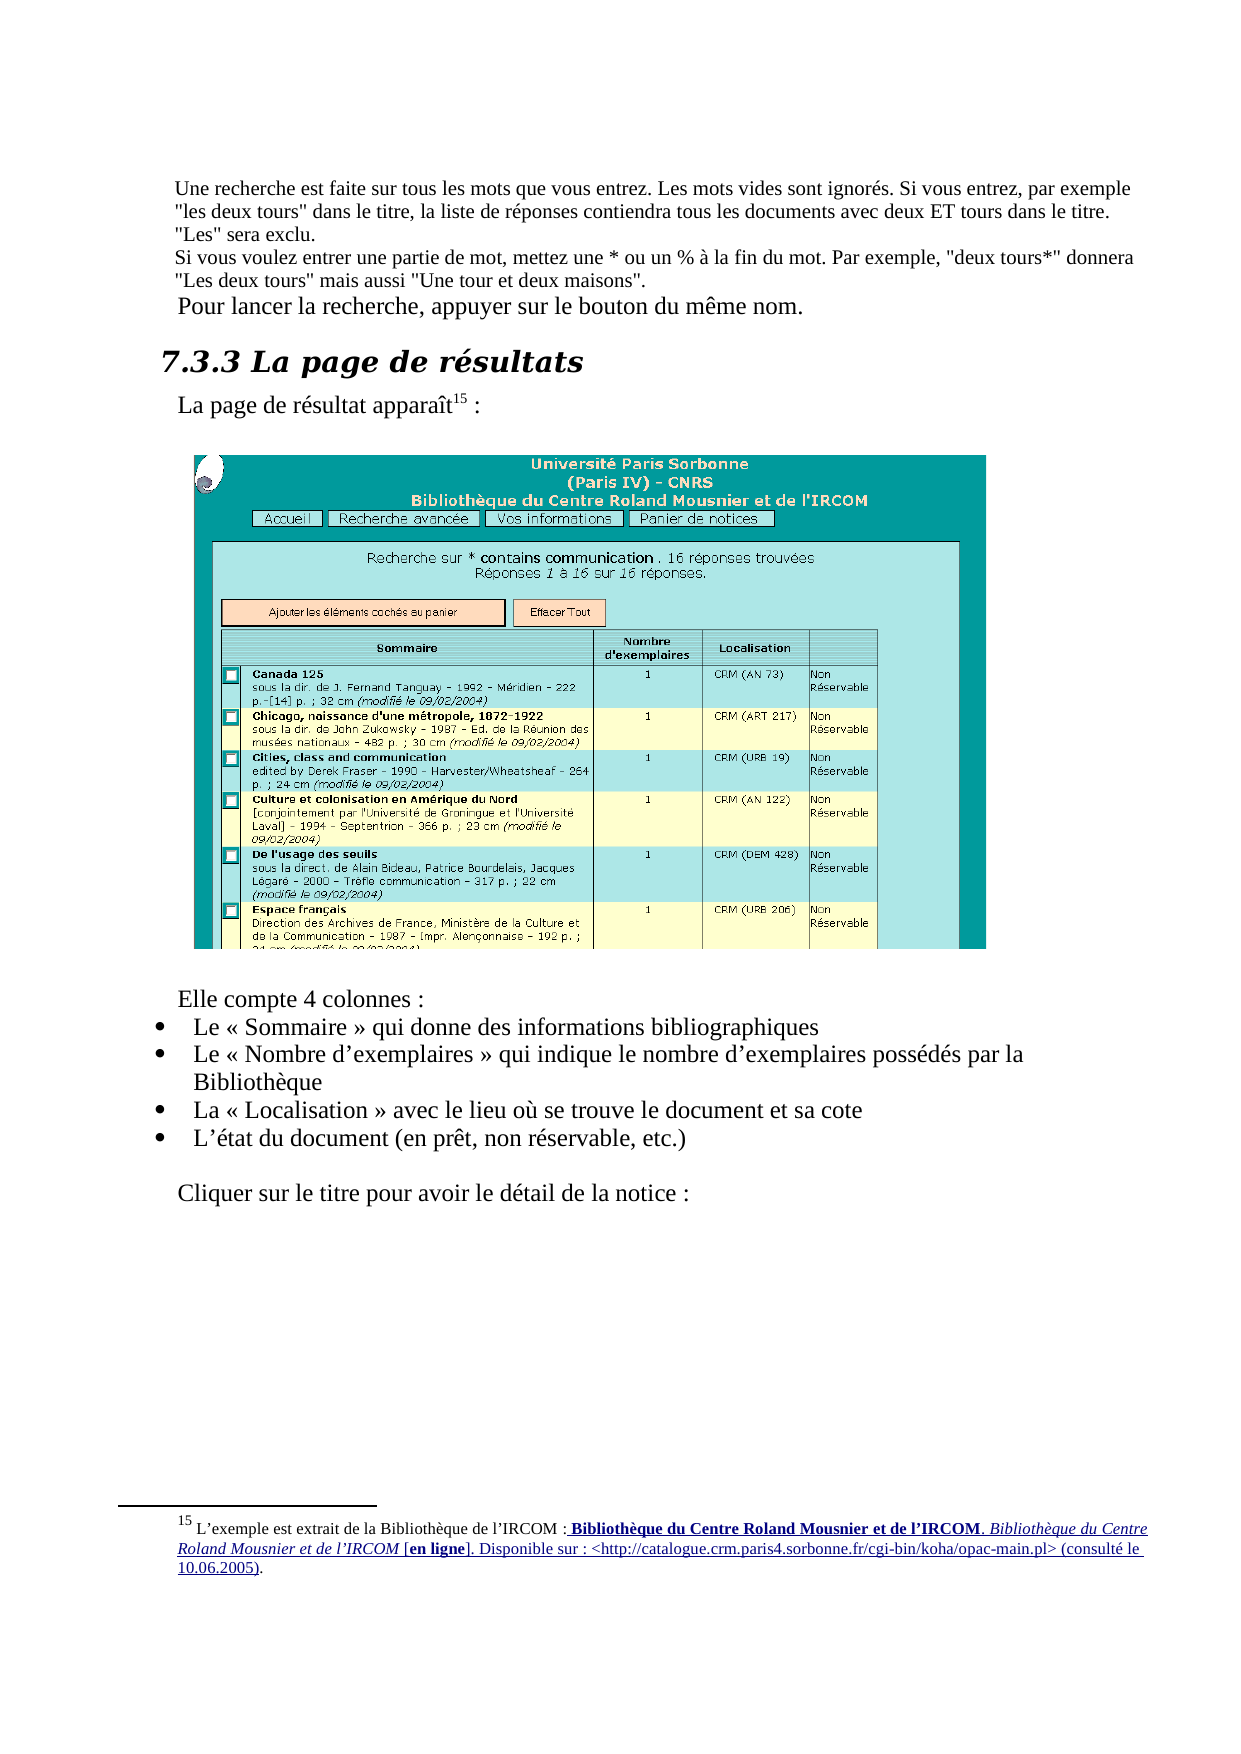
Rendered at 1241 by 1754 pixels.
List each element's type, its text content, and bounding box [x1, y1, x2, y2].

list Le « Nombre d’exemplaires » qui indique le nombre d’exemplaires possédés par la Bibliothèque [156, 1041, 1152, 1096]
text Elle compte 4 colonnes : [177, 985, 1152, 1013]
text Cliquer sur le titre pour avoir le détail de la notice : [177, 1179, 1152, 1207]
text La page de résultat apparaît : [177, 391, 1152, 419]
picture [193, 455, 987, 949]
subtitle La page de résultats [159, 345, 1152, 379]
list La « Localisation » avec le lieu où se trouve le document et sa cote [156, 1096, 1152, 1124]
text Si vous voulez entrer une partie de mot, mettez une * ou un % à la fin du mot. Par exemple, "deux tours*" donnera "Les deux tours" mais aussi "Une tour et deux maisons". [174, 246, 1152, 292]
text L’exemple est extrait de la Bibliothèque de l’IRCOM : Bibliothèque du Centre Roland Mousnier et de l’IRCOM. Bibliothèque du Centre Roland Mousnier et de l’IRCOM [en ligne]. Disponible sur : <http://catalogue.crm.paris4.sorbonne.fr/cgi-bin/koha/opac-main.pl> (consulté le 10.06.2005). [177, 1512, 1152, 1577]
text Une recherche est faite sur tous les mots que vous entrez. Les mots vides sont ignorés. Si vous entrez, par exemple "les deux tours" dans le titre, la liste de réponses contiendra tous les documents avec deux ET tours dans le titre. "Les" sera exclu. [174, 177, 1152, 246]
list L’état du document (en prêt, non réservable, etc.) [156, 1124, 1152, 1151]
text Pour lancer la recherche, appuyer sur le bouton du même nom. [177, 292, 1152, 320]
list Le « Sommaire » qui donne des informations bibliographiques [156, 1013, 1152, 1041]
